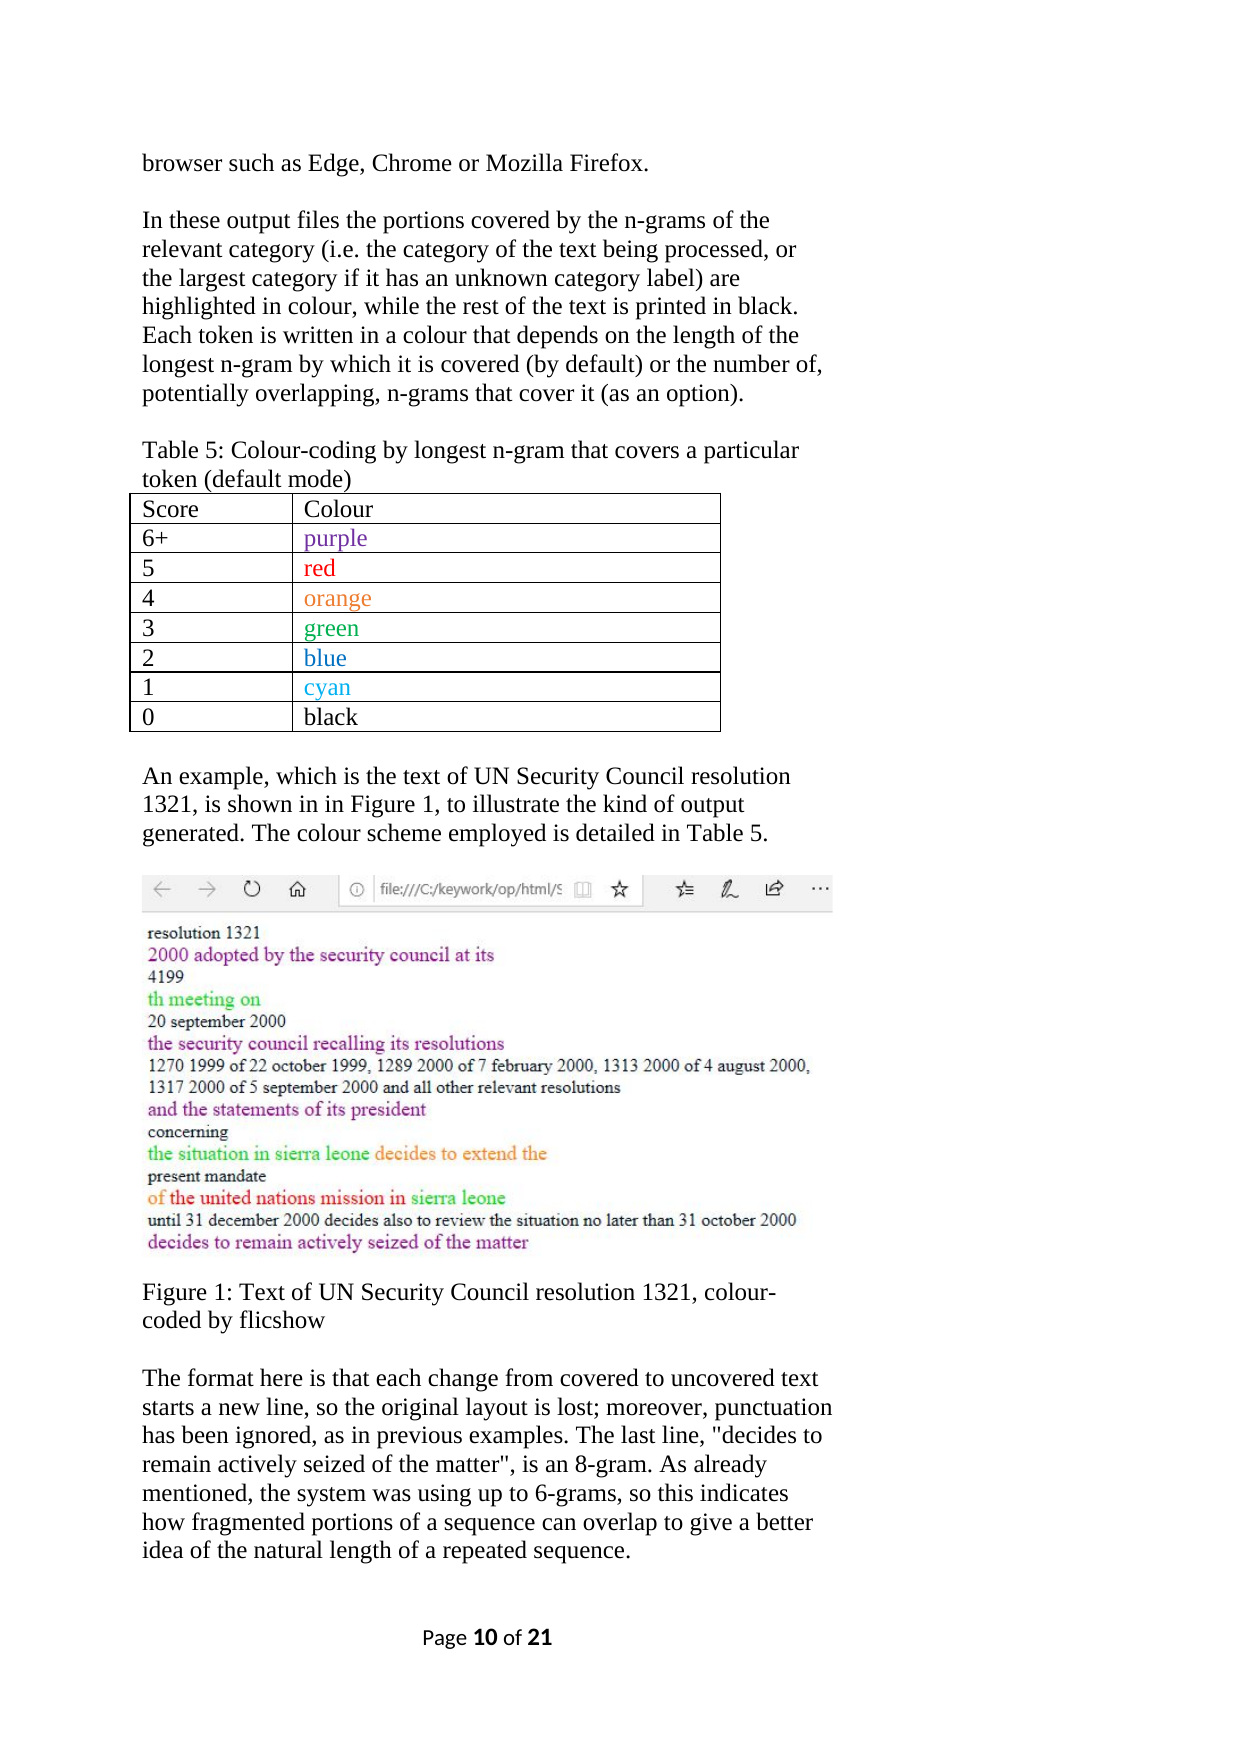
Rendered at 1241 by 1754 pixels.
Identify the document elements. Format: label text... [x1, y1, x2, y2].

table_cell 1 [131, 673, 292, 701]
picture [141, 875, 833, 1277]
table_cell 2 [131, 643, 292, 671]
text An example, which is the text of UN Security Council resolution 1321, is shown in in Figure 1, to illustrate the kind of output generated. The colour scheme employed is detailed in Table 5. [142, 761, 833, 847]
text Table 5: Colour-coding by longest n-gram that covers a particular token (default mode) [142, 435, 833, 493]
table_cell 4 [131, 583, 292, 612]
text browser such as Edge, Chrome or Mozilla Firefox. [142, 148, 833, 176]
table_cell 3 [131, 613, 292, 642]
table_cell 0 [131, 702, 292, 731]
table_cell purple [293, 524, 720, 552]
table_header Score [131, 494, 292, 522]
table_cell 5 [131, 553, 292, 582]
table_cell cyan [293, 673, 720, 701]
table_header Colour [293, 494, 720, 522]
table_cell red [293, 553, 720, 582]
table_cell black [293, 702, 720, 731]
text Figure 1: Text of UN Security Council resolution 1321, colour-coded by flicshow [142, 1277, 833, 1334]
text The format here is that each change from covered to uncovered text starts a new line, so the original layout is lost; moreover, punctuation has been ignored, as in previous examples. The last line, "decides to remain actively seized of the matter", is an 8-gram. As already mentioned, the system was using up to 6-grams, so this indicates how fragmented portions of a sequence can overlap to give a better idea of the natural length of a repeated sequence. [142, 1363, 833, 1564]
table_cell 6+ [131, 524, 292, 552]
table_cell green [293, 613, 720, 642]
text In these output files the portions covered by the n-grams of the relevant category (i.e. the category of the text being processed, or the largest category if it has an unknown category label) are highlighted in colour, while the rest of the text is printed in black. Each token is written in a colour that depends on the length of the longest n-gram by which it is covered (by default) or the number of, potentially overlapping, n-grams that cover it (as an option). [142, 205, 833, 406]
table_cell blue [293, 643, 720, 671]
table_cell orange [293, 583, 720, 612]
